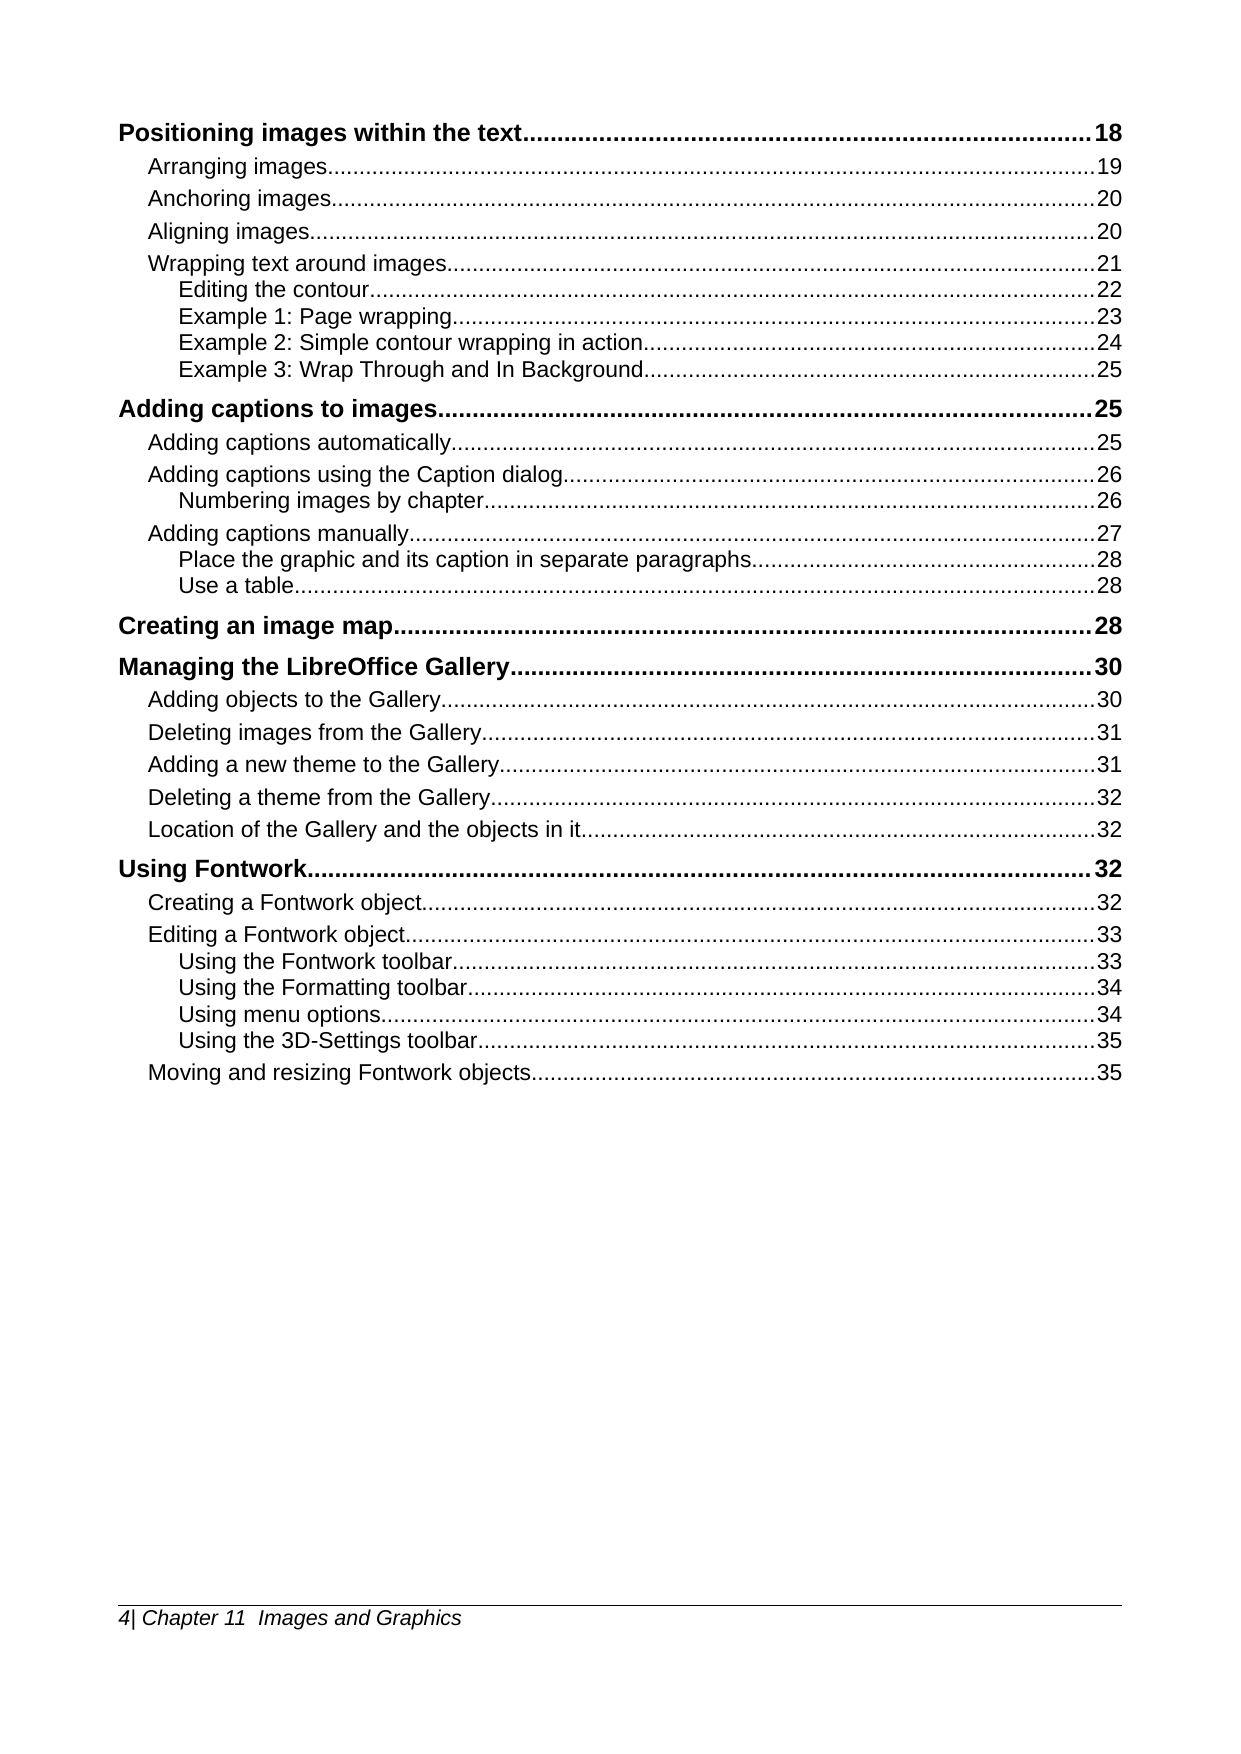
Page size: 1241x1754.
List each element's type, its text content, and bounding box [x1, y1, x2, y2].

text Using the Formatting toolbar 34 [178, 974, 1122, 1001]
text Creating an image map 28 [118, 611, 1122, 639]
text Arranging images 19 [148, 153, 1122, 179]
text Use a table 28 [178, 572, 1122, 599]
text Editing a Fontwork object 33 [148, 921, 1122, 948]
text Using the Fontwork toolbar 33 [178, 948, 1122, 974]
text Example 3: Wrap Through and In Background 25 [178, 356, 1122, 382]
text Aligning images 20 [148, 218, 1122, 244]
text Wrapping text around images 21 [148, 250, 1122, 276]
text Creating a Fontwork object 32 [148, 889, 1122, 915]
text Example 2: Simple contour wrapping in action 24 [178, 329, 1122, 356]
text Editing the contour 22 [178, 276, 1122, 303]
text Adding captions automatically 25 [148, 429, 1122, 455]
text Adding captions manually 27 [148, 520, 1122, 546]
text Example 1: Page wrapping 23 [178, 303, 1122, 329]
text Using menu options 34 [178, 1001, 1122, 1027]
text Deleting images from the Gallery 31 [148, 719, 1122, 745]
text Deleting a theme from the Gallery 32 [148, 783, 1122, 810]
text Place the graphic and its caption in separate paragraphs 28 [178, 546, 1122, 572]
text Using the 3D-Settings toolbar 35 [178, 1027, 1122, 1053]
text Numbering images by chapter 26 [178, 487, 1122, 514]
text Adding objects to the Gallery 30 [148, 686, 1122, 713]
text Adding captions to images 25 [118, 394, 1122, 423]
text Moving and resizing Fontwork objects 35 [148, 1059, 1122, 1086]
text Adding a new theme to the Gallery 31 [148, 751, 1122, 777]
text Location of the Gallery and the objects in it 32 [148, 816, 1122, 842]
text Anchoring images 20 [148, 185, 1122, 212]
text Managing the LibreOffice Gallery 30 [118, 652, 1122, 680]
text Positioning images within the text 18 [118, 118, 1122, 147]
text Using Fontwork 32 [118, 854, 1122, 883]
text Adding captions using the Caption dialog 26 [148, 461, 1122, 487]
